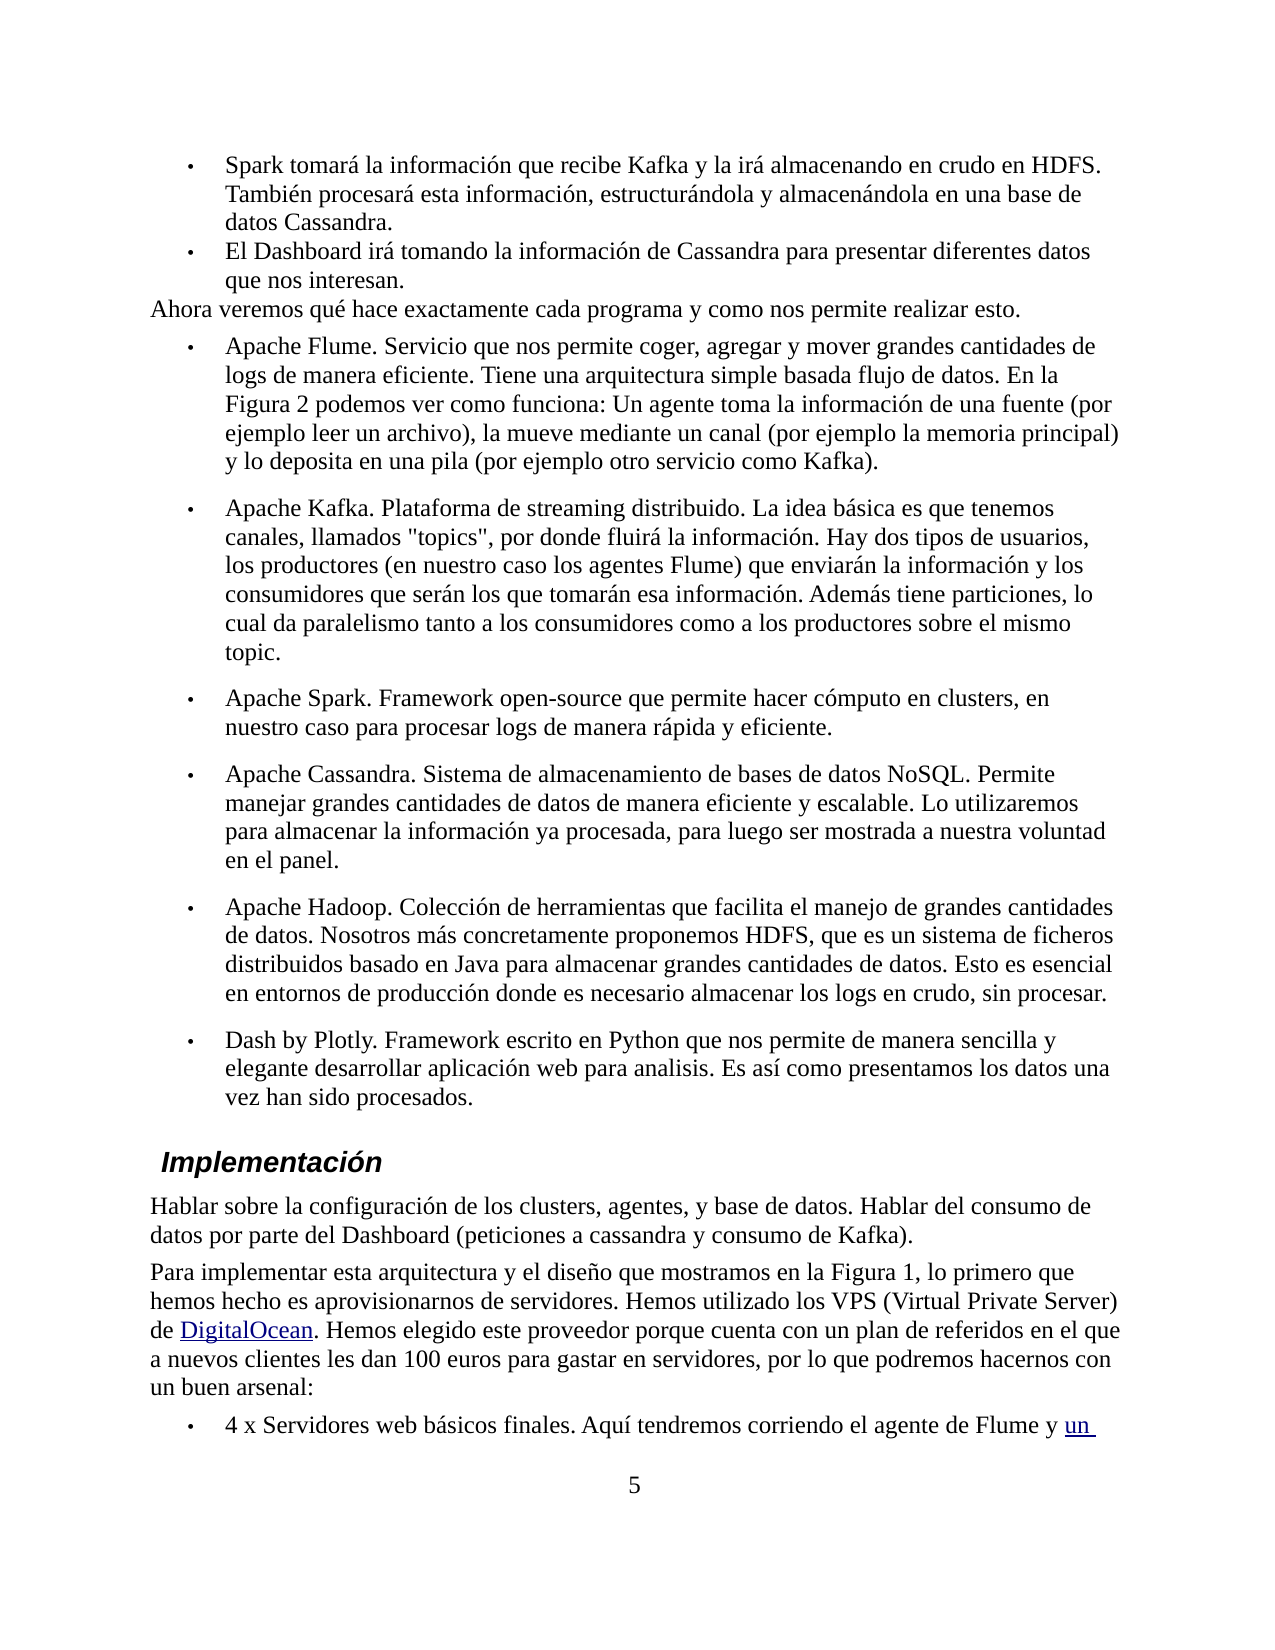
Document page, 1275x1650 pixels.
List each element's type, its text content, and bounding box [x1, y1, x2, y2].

list Apache Spark. Framework open-source que permite hacer cómputo en clusters, en nuestro caso para procesar logs de manera rápida y eficiente. [187, 683, 1125, 741]
subtitle Implementación [150, 1145, 1125, 1178]
list Apache Cassandra. Sistema de almacenamiento de bases de datos NoSQL. Permite manejar grandes cantidades de datos de manera eficiente y escalable. Lo utilizaremos para almacenar la información ya procesada, para luego ser mostrada a nuestra voluntad en el panel. [187, 759, 1125, 874]
list Apache Hadoop. Colección de herramientas que facilita el manejo de grandes cantidades de datos. Nosotros más concretamente proponemos HDFS, que es un sistema de ficheros distribuidos basado en Java para almacenar grandes cantidades de datos. Esto es esencial en entornos de producción donde es necesario almacenar los logs en crudo, sin procesar. [187, 892, 1125, 1007]
list El Dashboard irá tomando la información de Cassandra para presentar diferentes datos que nos interesan. [187, 236, 1125, 294]
text Ahora veremos qué hace exactamente cada programa y como nos permite realizar esto. [150, 294, 1125, 322]
list Dash by Plotly. Framework escrito en Python que nos permite de manera sencilla y elegante desarrollar aplicación web para analisis. Es así como presentamos los datos una vez han sido procesados. [187, 1025, 1125, 1111]
text Para implementar esta arquitectura y el diseño que mostramos en la Figura 1, lo primero que hemos hecho es aprovisionarnos de servidores. Hemos utilizado los VPS (Virtual Private Server) de DigitalOcean. Hemos elegido este proveedor porque cuenta con un plan de referidos en el que a nuevos clientes les dan 100 euros para gastar en servidores, por lo que podremos hacernos con un buen arsenal: [150, 1257, 1125, 1401]
list Apache Flume. Servicio que nos permite coger, agregar y mover grandes cantidades de logs de manera eficiente. Tiene una arquitectura simple basada flujo de datos. En la Figura 2 podemos ver como funciona: Un agente toma la información de una fuente (por ejemplo leer un archivo), la mueve mediante un canal (por ejemplo la memoria principal) y lo deposita en una pila (por ejemplo otro servicio como Kafka). [187, 331, 1125, 475]
list Spark tomará la información que recibe Kafka y la irá almacenando en crudo en HDFS. También procesará esta información, estructurándola y almacenándola en una base de datos Cassandra. [187, 150, 1125, 236]
list Apache Kafka. Plataforma de streaming distribuido. La idea básica es que tenemos canales, llamados "topics", por donde fluirá la información. Hay dos tipos de usuarios, los productores (en nuestro caso los agentes Flume) que enviarán la información y los consumidores que serán los que tomarán esa información. Además tiene particiones, lo cual da paralelismo tanto a los consumidores como a los productores sobre el mismo topic. [187, 493, 1125, 666]
list 4 x Servidores web básicos finales. Aquí tendremos corriendo el agente de Flume y un [187, 1410, 1125, 1439]
text Hablar sobre la configuración de los clusters, agentes, y base de datos. Hablar del consumo de datos por parte del Dashboard (peticiones a cassandra y consumo de Kafka). [150, 1191, 1125, 1248]
